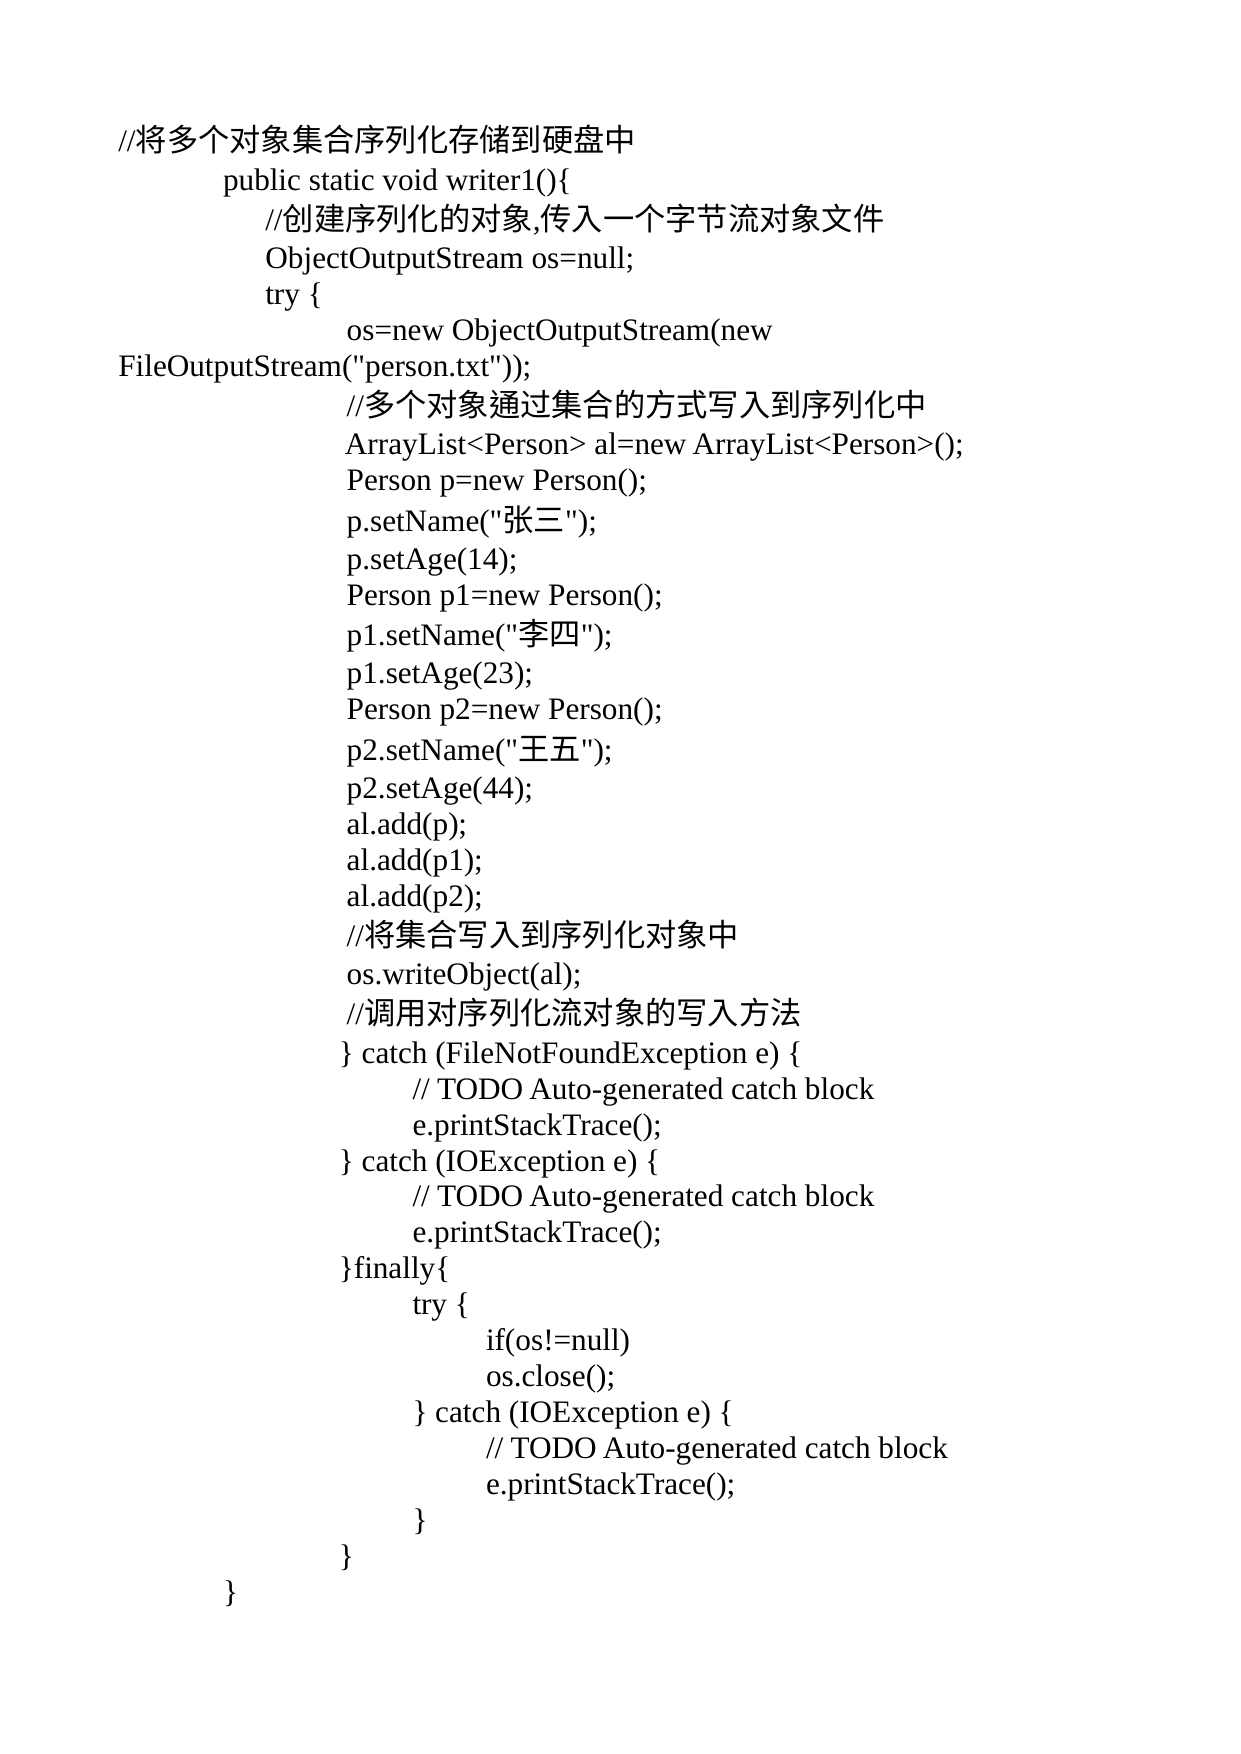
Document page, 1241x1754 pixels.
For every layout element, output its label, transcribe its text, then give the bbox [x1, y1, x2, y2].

text // TODO Auto-generated catch block [118, 1429, 1122, 1465]
text p2.setName("王五"); [118, 726, 1122, 769]
text al.add(p); [118, 805, 1122, 841]
text }finally{ [118, 1249, 1122, 1286]
text Person p=new Person(); [118, 462, 1122, 497]
text p1.setName("李四"); [118, 612, 1122, 654]
text //调用对序列化流对象的写入方法 [118, 991, 1122, 1034]
text os=new ObjectOutputStream(new FileOutputStream("person.txt")); [118, 311, 1122, 383]
text try { [118, 275, 1122, 311]
text os.writeObject(al); [118, 955, 1122, 991]
text //创建序列化的对象,传入一个字节流对象文件 [118, 197, 1122, 239]
text } [118, 1573, 1122, 1609]
text try { [118, 1286, 1122, 1321]
text Person p1=new Person(); [118, 576, 1122, 612]
text e.printStackTrace(); [118, 1214, 1122, 1249]
text // TODO Auto-generated catch block [118, 1178, 1122, 1214]
text al.add(p1); [118, 841, 1122, 877]
text //多个对象通过集合的方式写入到序列化中 [118, 383, 1122, 426]
text os.close(); [118, 1357, 1122, 1393]
text ObjectOutputStream os=null; [118, 239, 1122, 275]
text e.printStackTrace(); [118, 1106, 1122, 1142]
text public static void writer1(){ [118, 161, 1122, 197]
text p1.setAge(23); [118, 654, 1122, 691]
text //将集合写入到序列化对象中 [118, 913, 1122, 955]
text ArrayList<Person> al=new ArrayList<Person>(); [118, 426, 1122, 462]
text p2.setAge(44); [118, 769, 1122, 805]
text //将多个对象集合序列化存储到硬盘中 [118, 118, 1122, 161]
text p.setAge(14); [118, 540, 1122, 576]
text al.add(p2); [118, 877, 1122, 913]
text } catch (FileNotFoundException e) { [118, 1034, 1122, 1070]
text } catch (IOException e) { [118, 1142, 1122, 1178]
text e.printStackTrace(); [118, 1465, 1122, 1501]
text Person p2=new Person(); [118, 691, 1122, 726]
text } [118, 1501, 1122, 1537]
text // TODO Auto-generated catch block [118, 1070, 1122, 1106]
text } [118, 1537, 1122, 1573]
text } catch (IOException e) { [118, 1393, 1122, 1429]
text if(os!=null) [118, 1321, 1122, 1357]
text p.setName("张三"); [118, 497, 1122, 540]
